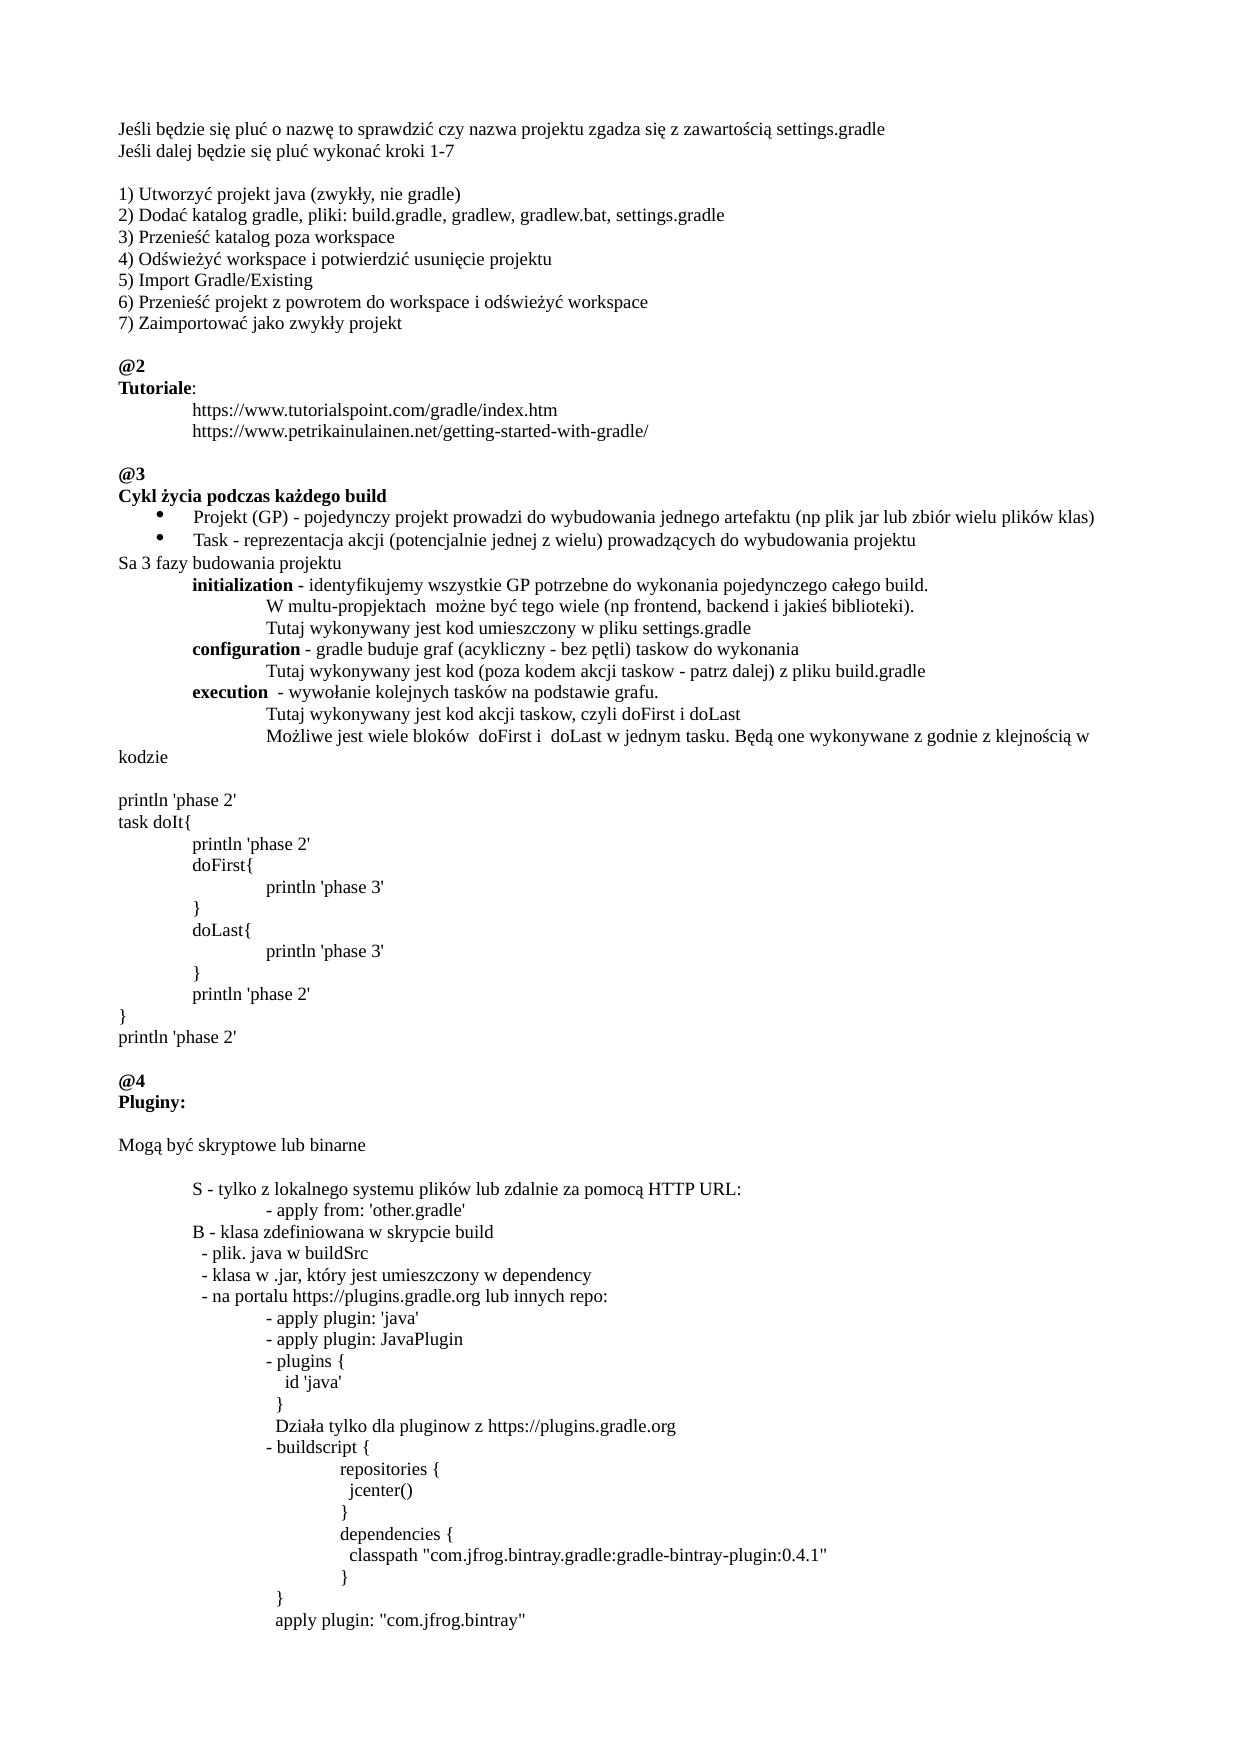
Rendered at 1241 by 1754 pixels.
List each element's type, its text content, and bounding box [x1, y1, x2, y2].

text B - klasa zdefiniowana w skrypcie build [118, 1221, 1122, 1242]
text repositories { [118, 1458, 1122, 1479]
text Jeśli będzie się pluć o nazwę to sprawdzić czy nazwa projektu zgadza się z zawartością settings.gradle [118, 118, 1122, 140]
text Cykl życia podczas każdego build [118, 485, 1122, 506]
text Możliwe jest wiele bloków doFirst i doLast w jednym tasku. Będą one wykonywane z godnie z klejnością w kodzie [118, 724, 1122, 768]
text https://www.petrikainulainen.net/getting-started-with-gradle/ [118, 420, 1122, 442]
text Tutoriale: [118, 377, 1122, 398]
text } [118, 1393, 1122, 1414]
list Task - reprezentacja akcji (potencjalnie jednej z wielu) prowadzących do wybudowania projektu [156, 529, 1122, 552]
text initialization - identyfikujemy wszystkie GP potrzebne do wykonania pojedynczego całego build. [118, 574, 1122, 595]
text } [118, 1566, 1122, 1587]
text println 'phase 2' [118, 832, 1122, 854]
text - apply plugin: 'java' [118, 1307, 1122, 1328]
text 2) Dodać katalog gradle, pliki: build.gradle, gradlew, gradlew.bat, settings.gradle [118, 204, 1122, 226]
text - klasa w .jar, który jest umieszczony w dependency [118, 1264, 1122, 1285]
text @4 [118, 1069, 1122, 1091]
text Sa 3 fazy budowania projektu [118, 552, 1122, 574]
text - apply plugin: JavaPlugin [118, 1328, 1122, 1350]
text classpath "com.jfrog.bintray.gradle:gradle-bintray-plugin:0.4.1" [118, 1544, 1122, 1566]
text doFirst{ [118, 854, 1122, 876]
text Mogą być skryptowe lub binarne [118, 1134, 1122, 1156]
text println 'phase 2' [118, 1026, 1122, 1048]
text } [118, 1501, 1122, 1522]
text Tutaj wykonywany jest kod (poza kodem akcji taskow - patrz dalej) z pliku build.gradle [118, 660, 1122, 681]
text 3) Przenieść katalog poza workspace [118, 226, 1122, 247]
text jcenter() [118, 1479, 1122, 1501]
text Działa tylko dla pluginow z https://plugins.gradle.org [118, 1414, 1122, 1436]
text } [118, 897, 1122, 919]
text @2 [118, 355, 1122, 377]
text 7) Zaimportować jako zwykły projekt [118, 312, 1122, 334]
text Tutaj wykonywany jest kod akcji taskow, czyli doFirst i doLast [118, 703, 1122, 724]
text println 'phase 3' [118, 876, 1122, 897]
text doLast{ [118, 919, 1122, 940]
text S - tylko z lokalnego systemu plików lub zdalnie za pomocą HTTP URL: [118, 1177, 1122, 1199]
text dependencies { [118, 1522, 1122, 1544]
text Pluginy: [118, 1091, 1122, 1113]
text task doIt{ [118, 811, 1122, 832]
text W multu-propjektach możne być tego wiele (np frontend, backend i jakieś biblioteki). [118, 595, 1122, 617]
text https://www.tutorialspoint.com/gradle/index.htm [118, 398, 1122, 420]
text println 'phase 2' [118, 789, 1122, 811]
text - buildscript { [118, 1436, 1122, 1458]
text @3 [118, 463, 1122, 485]
text - na portalu https://plugins.gradle.org lub innych repo: [118, 1285, 1122, 1307]
text id 'java' [118, 1371, 1122, 1393]
text - plik. java w buildSrc [118, 1242, 1122, 1264]
text configuration - gradle buduje graf (acykliczny - bez pętli) taskow do wykonania [118, 638, 1122, 660]
text 1) Utworzyć projekt java (zwykły, nie gradle) [118, 183, 1122, 204]
text Jeśli dalej będzie się pluć wykonać kroki 1-7 [118, 140, 1122, 161]
text - apply from: 'other.gradle' [118, 1199, 1122, 1221]
text } [118, 962, 1122, 983]
text println 'phase 2' [118, 983, 1122, 1005]
list Projekt (GP) - pojedynczy projekt prowadzi do wybudowania jednego artefaktu (np plik jar lub zbiór wielu plików klas) [156, 506, 1122, 529]
text 4) Odświeżyć workspace i potwierdzić usunięcie projektu [118, 247, 1122, 269]
text 5) Import Gradle/Existing [118, 269, 1122, 291]
text apply plugin: "com.jfrog.bintray" [118, 1609, 1122, 1630]
text execution - wywołanie kolejnych tasków na podstawie grafu. [118, 681, 1122, 703]
text Tutaj wykonywany jest kod umieszczony w pliku settings.gradle [118, 617, 1122, 638]
text 6) Przenieść projekt z powrotem do workspace i odświeżyć workspace [118, 291, 1122, 312]
text } [118, 1005, 1122, 1026]
text println 'phase 3' [118, 940, 1122, 962]
text } [118, 1587, 1122, 1609]
text - plugins { [118, 1350, 1122, 1371]
